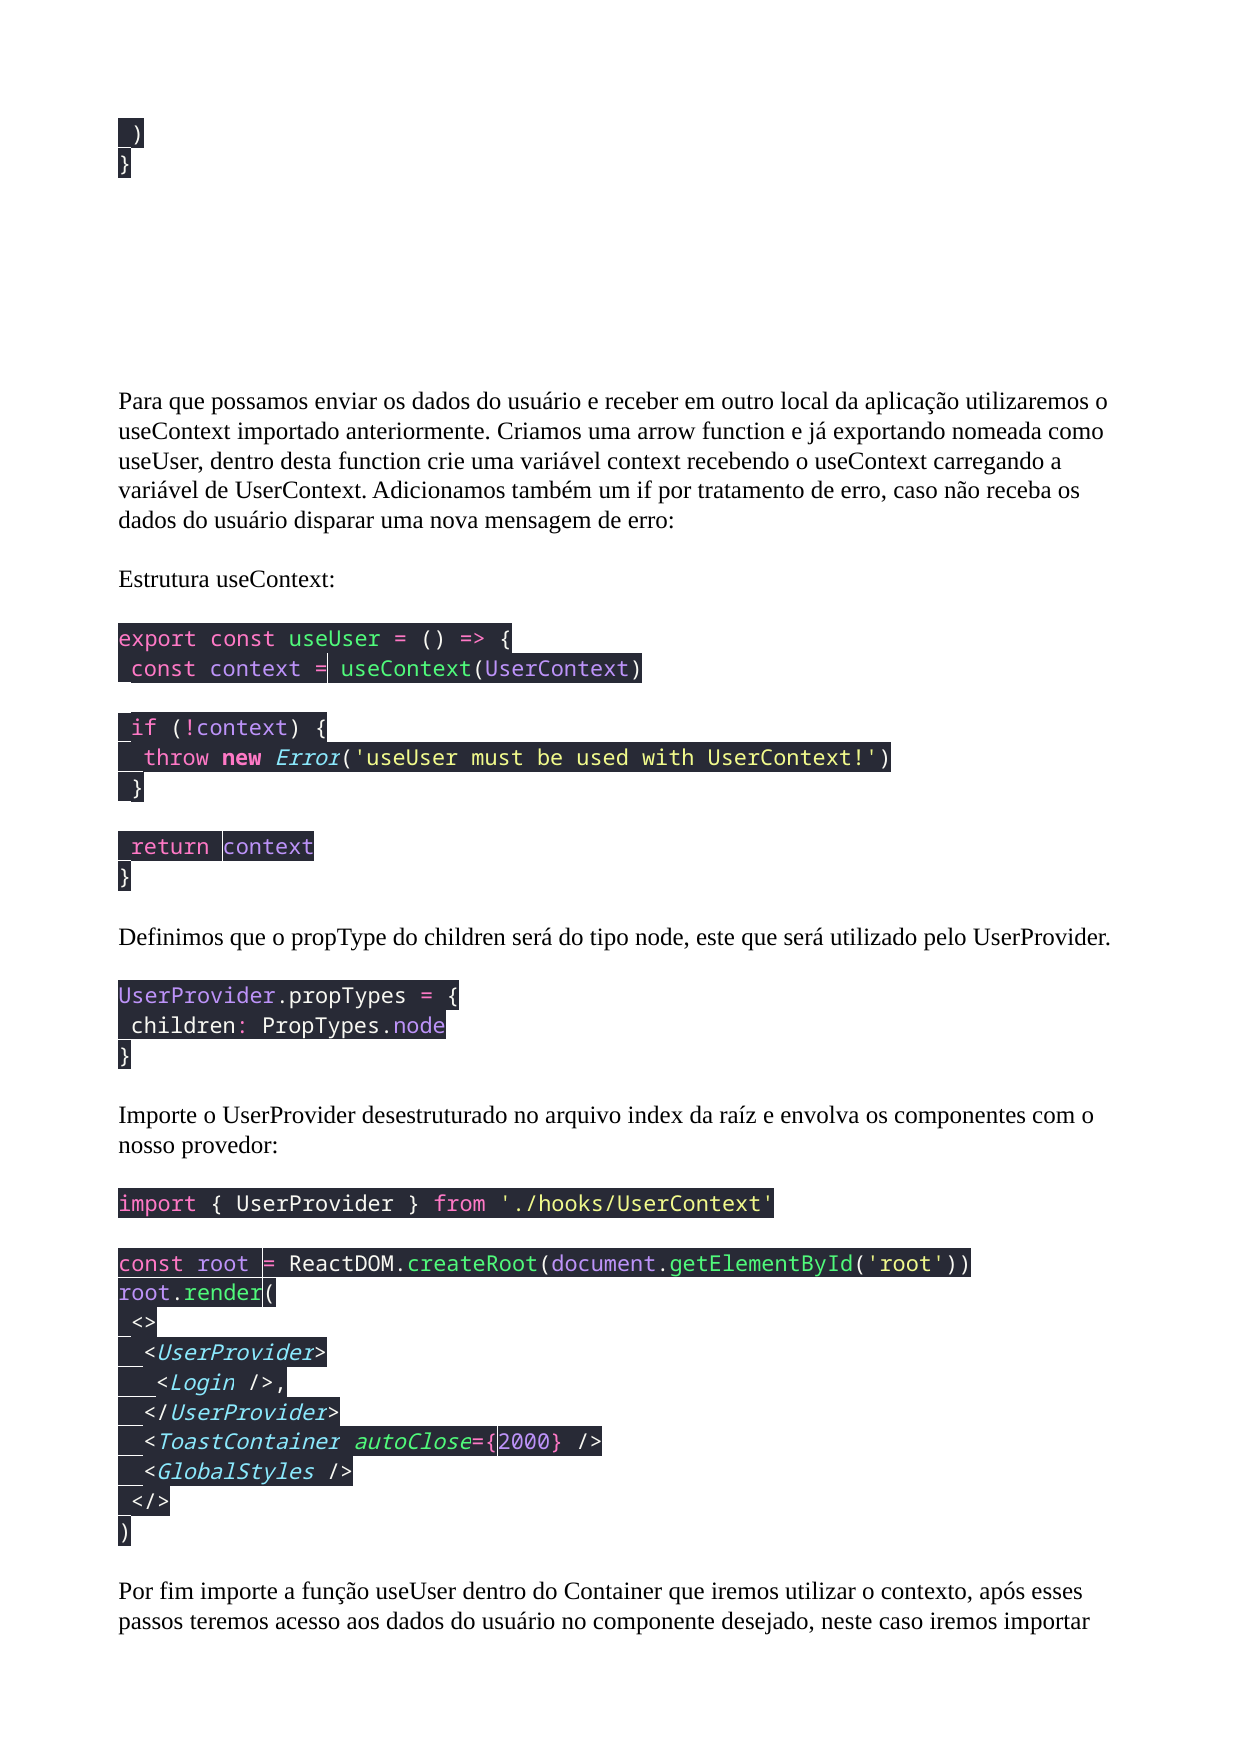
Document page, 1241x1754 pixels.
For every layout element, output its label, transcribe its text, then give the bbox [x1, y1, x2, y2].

text import { UserProvider } from './hooks/UserContext' [118, 1188, 1122, 1218]
text </> [118, 1486, 1122, 1516]
text Estrutura useContext: [118, 564, 1122, 593]
text ) [118, 118, 1122, 148]
text <Login />, [118, 1367, 1122, 1397]
text ) [118, 1516, 1122, 1546]
text } [118, 772, 1122, 802]
text <GlobalStyles /> [118, 1456, 1122, 1486]
text UserProvider.propTypes = { [118, 980, 1122, 1010]
text Para que possamos enviar os dados do usuário e receber em outro local da aplicação utilizaremos o useContext importado anteriormente. Criamos uma arrow function e já exportando nomeada como useUser, dentro desta function crie uma variável context recebendo o useContext carregando a variável de UserContext. Adicionamos também um if por tratamento de erro, caso não receba os dados do usuário disparar uma nova mensagem de erro: [118, 386, 1122, 534]
text return context [118, 831, 1122, 861]
text const root = ReactDOM.createRoot(document.getElementById('root')) [118, 1248, 1122, 1277]
text } [118, 861, 1122, 891]
text export const useUser = () => { [118, 623, 1122, 653]
text <> [118, 1307, 1122, 1337]
text root.render( [118, 1277, 1122, 1307]
text children: PropTypes.node [118, 1010, 1122, 1039]
text <UserProvider> [118, 1337, 1122, 1367]
text </UserProvider> [118, 1397, 1122, 1426]
text <ToastContainer autoClose={2000} /> [118, 1426, 1122, 1456]
text if (!context) { [118, 712, 1122, 742]
text Por fim importe a função useUser dentro do Container que iremos utilizar o contexto, após esses passos teremos acesso aos dados do usuário no componente desejado, neste caso iremos importar [118, 1575, 1122, 1634]
text } [118, 148, 1122, 178]
text Definimos que o propType do children será do tipo node, este que será utilizado pelo UserProvider. [118, 921, 1122, 950]
text const context = useContext(UserContext) [118, 653, 1122, 683]
text Importe o UserProvider desestruturado no arquivo index da raíz e envolva os componentes com o nosso provedor: [118, 1099, 1122, 1158]
text throw new Error('useUser must be used with UserContext!') [118, 742, 1122, 772]
text } [118, 1039, 1122, 1069]
